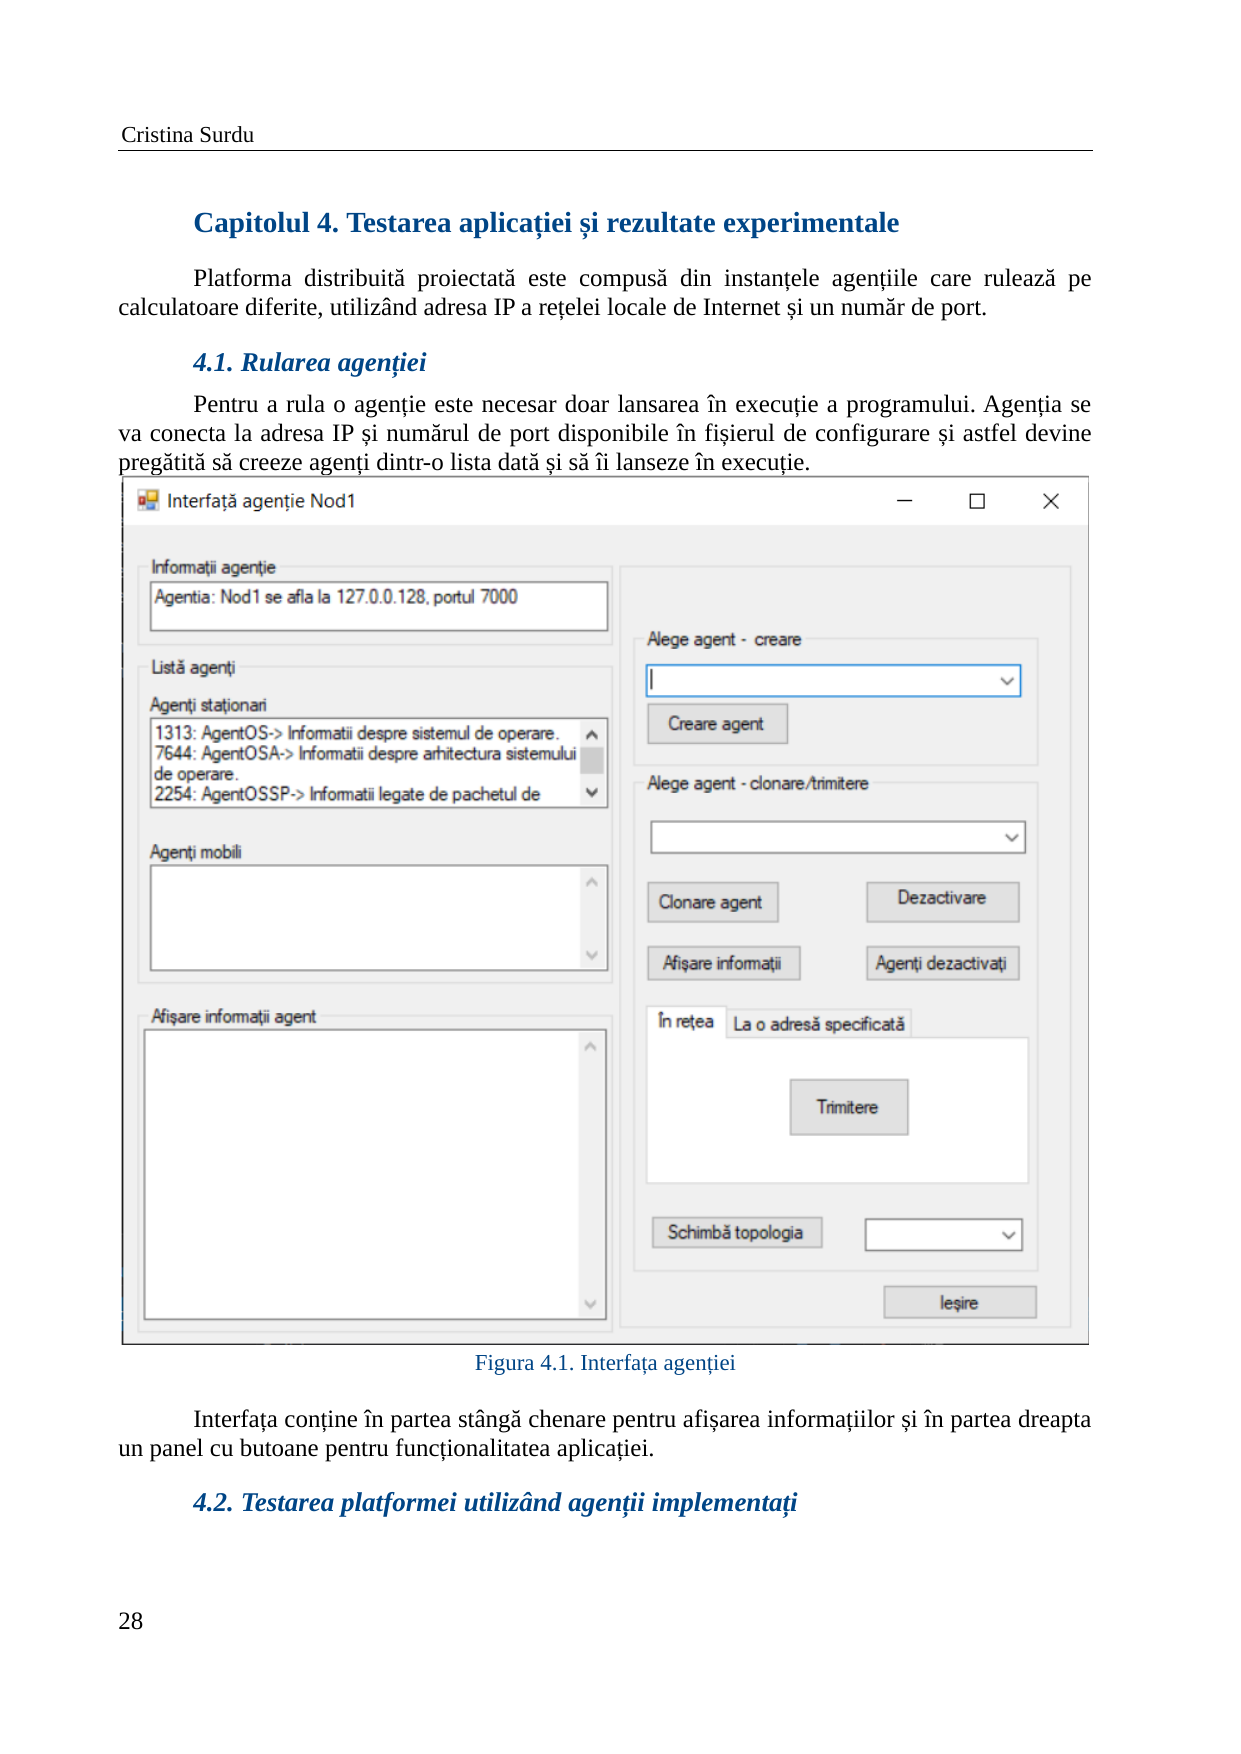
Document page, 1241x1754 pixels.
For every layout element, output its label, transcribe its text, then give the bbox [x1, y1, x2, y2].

text Platforma distribuită proiectată este compusă din instanțele agențiile care rulează pe calculatoare diferite, utilizând adresa IP a rețelei locale de Internet și un număr de port. [118, 263, 1093, 321]
picture [121, 475, 1089, 1345]
subtitle Testarea aplicației și rezultate experimentale [118, 205, 1093, 238]
subtitle Testarea platformei utilizând agenții implementați [193, 1487, 1093, 1518]
subtitle Rularea agenției [193, 346, 1093, 377]
text Interfața conține în partea stângă chenare pentru afișarea informațiilor și în partea dreapta un panel cu butoane pentru funcționalitatea aplicației. [118, 1404, 1093, 1462]
text Pentru a rula o agenție este necesar doar lansarea în execuție a programului. Agenția se va conecta la adresa IP și numărul de port disponibile în fișierul de configurare și astfel devine pregătită să creeze agenți dintr-o lista dată și să îi lanseze în execuție. [118, 389, 1093, 475]
text Figura 4.1. Interfața agenției [122, 1345, 1089, 1376]
